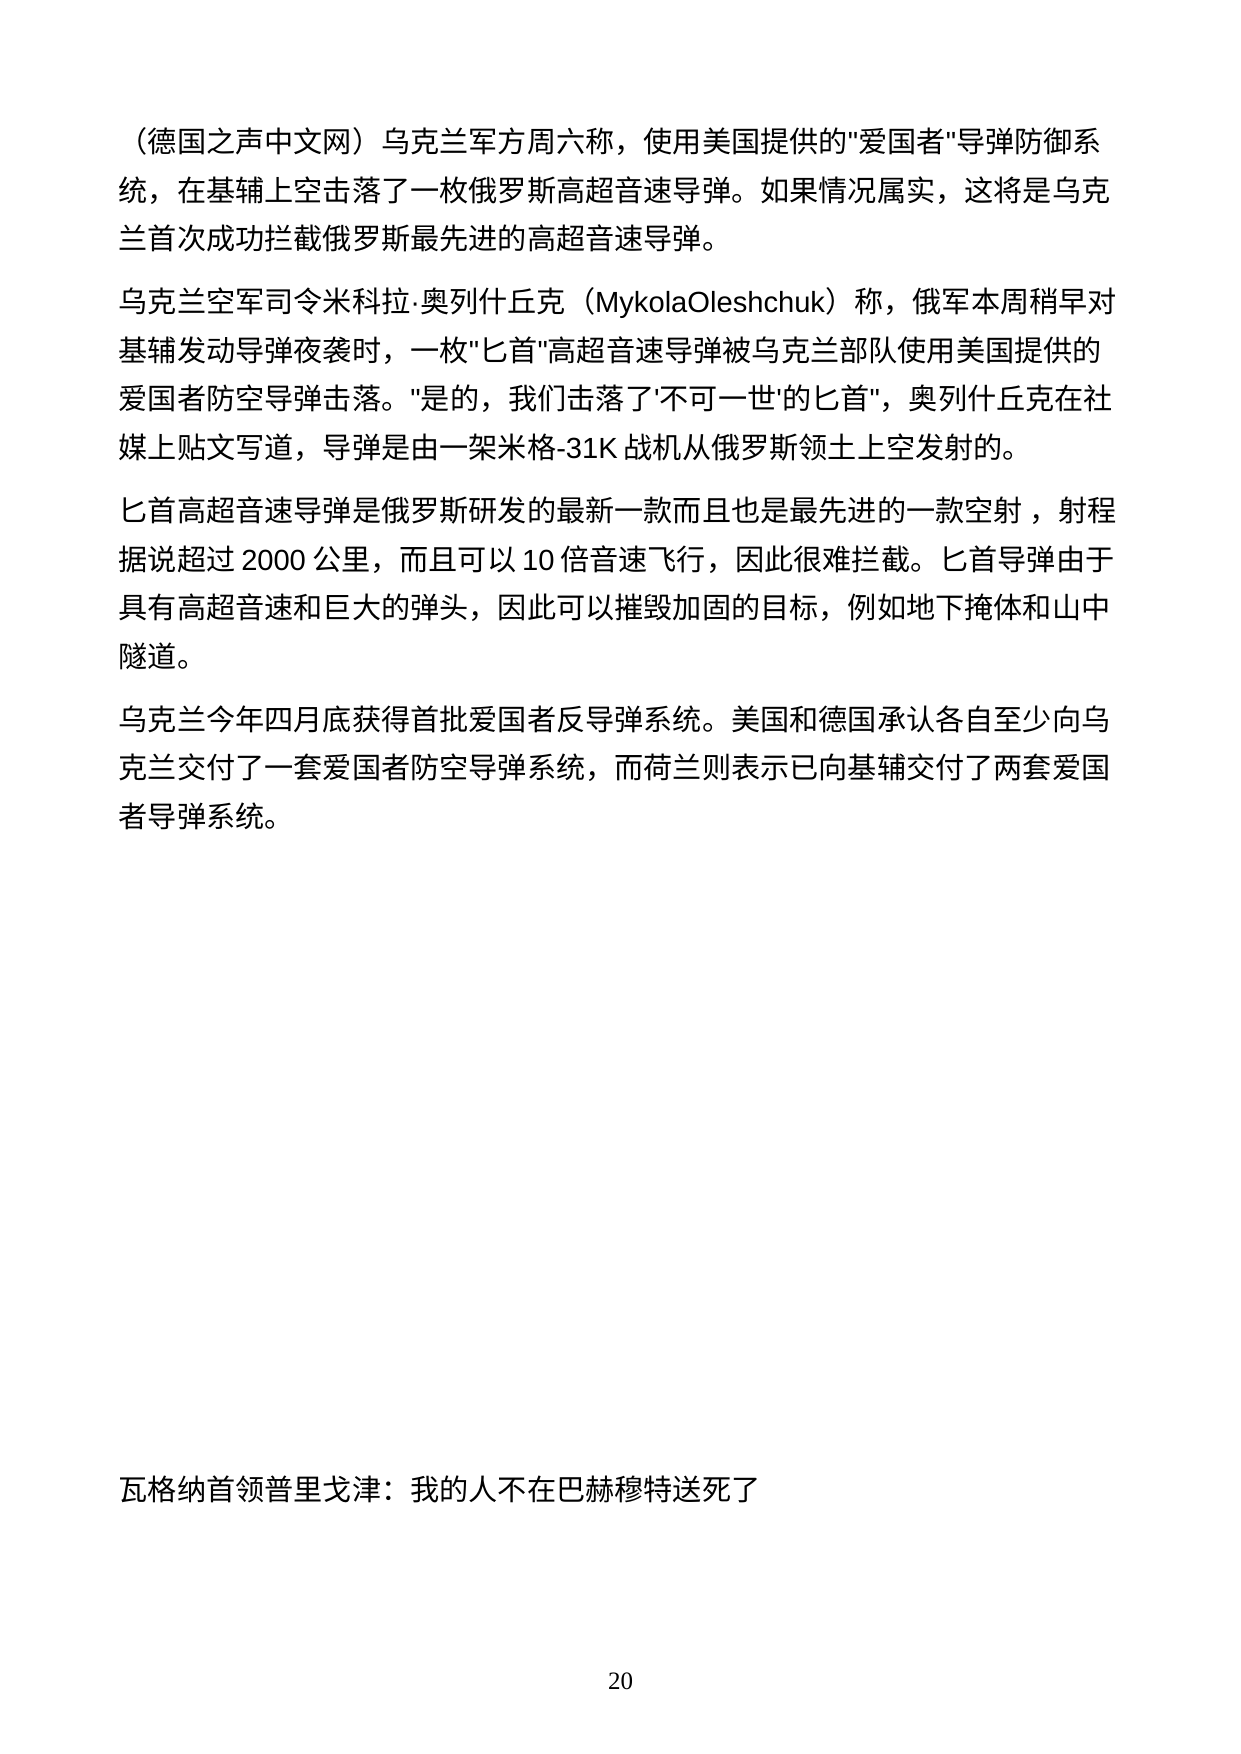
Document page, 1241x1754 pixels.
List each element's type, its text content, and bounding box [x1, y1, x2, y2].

text 乌克兰空军司令米科拉·奥列什丘克（MykolaOleshchuk）称，俄军本周稍早对基辅发动导弹夜袭时，一枚"匕首"高超音速导弹被乌克兰部队使用美国提供的爱国者防空导弹击落。"是的，我们击落了'不可一世'的匕首"，奥列什丘克在社媒上贴文写道，导弹是由一架米格-31K战机从俄罗斯领土上空发射的。 [118, 279, 1122, 467]
text 瓦格纳首领普里戈津：我的人不在巴赫穆特送死了 [118, 1467, 1122, 1509]
text 乌克兰今年四月底获得首批爱国者反导弹系统。美国和德国承认各自至少向乌克兰交付了一套爱国者防空导弹系统，而荷兰则表示已向基辅交付了两套爱国者导弹系统。 [118, 696, 1122, 836]
text 匕首高超音速导弹是俄罗斯研发的最新一款而且也是最先进的一款空射 ，射程据说超过2000公里，而且可以10倍音速飞行，因此很难拦截。匕首导弹由于具有高超音速和巨大的弹头，因此可以摧毁加固的目标，例如地下掩体和山中隧道。 [118, 487, 1122, 675]
text （德国之声中文网）乌克兰军方周六称，使用美国提供的"爱国者"导弹防御系统，在基辅上空击落了一枚俄罗斯高超音速导弹。如果情况属实，这将是乌克兰首次成功拦截俄罗斯最先进的高超音速导弹。 [118, 118, 1122, 258]
